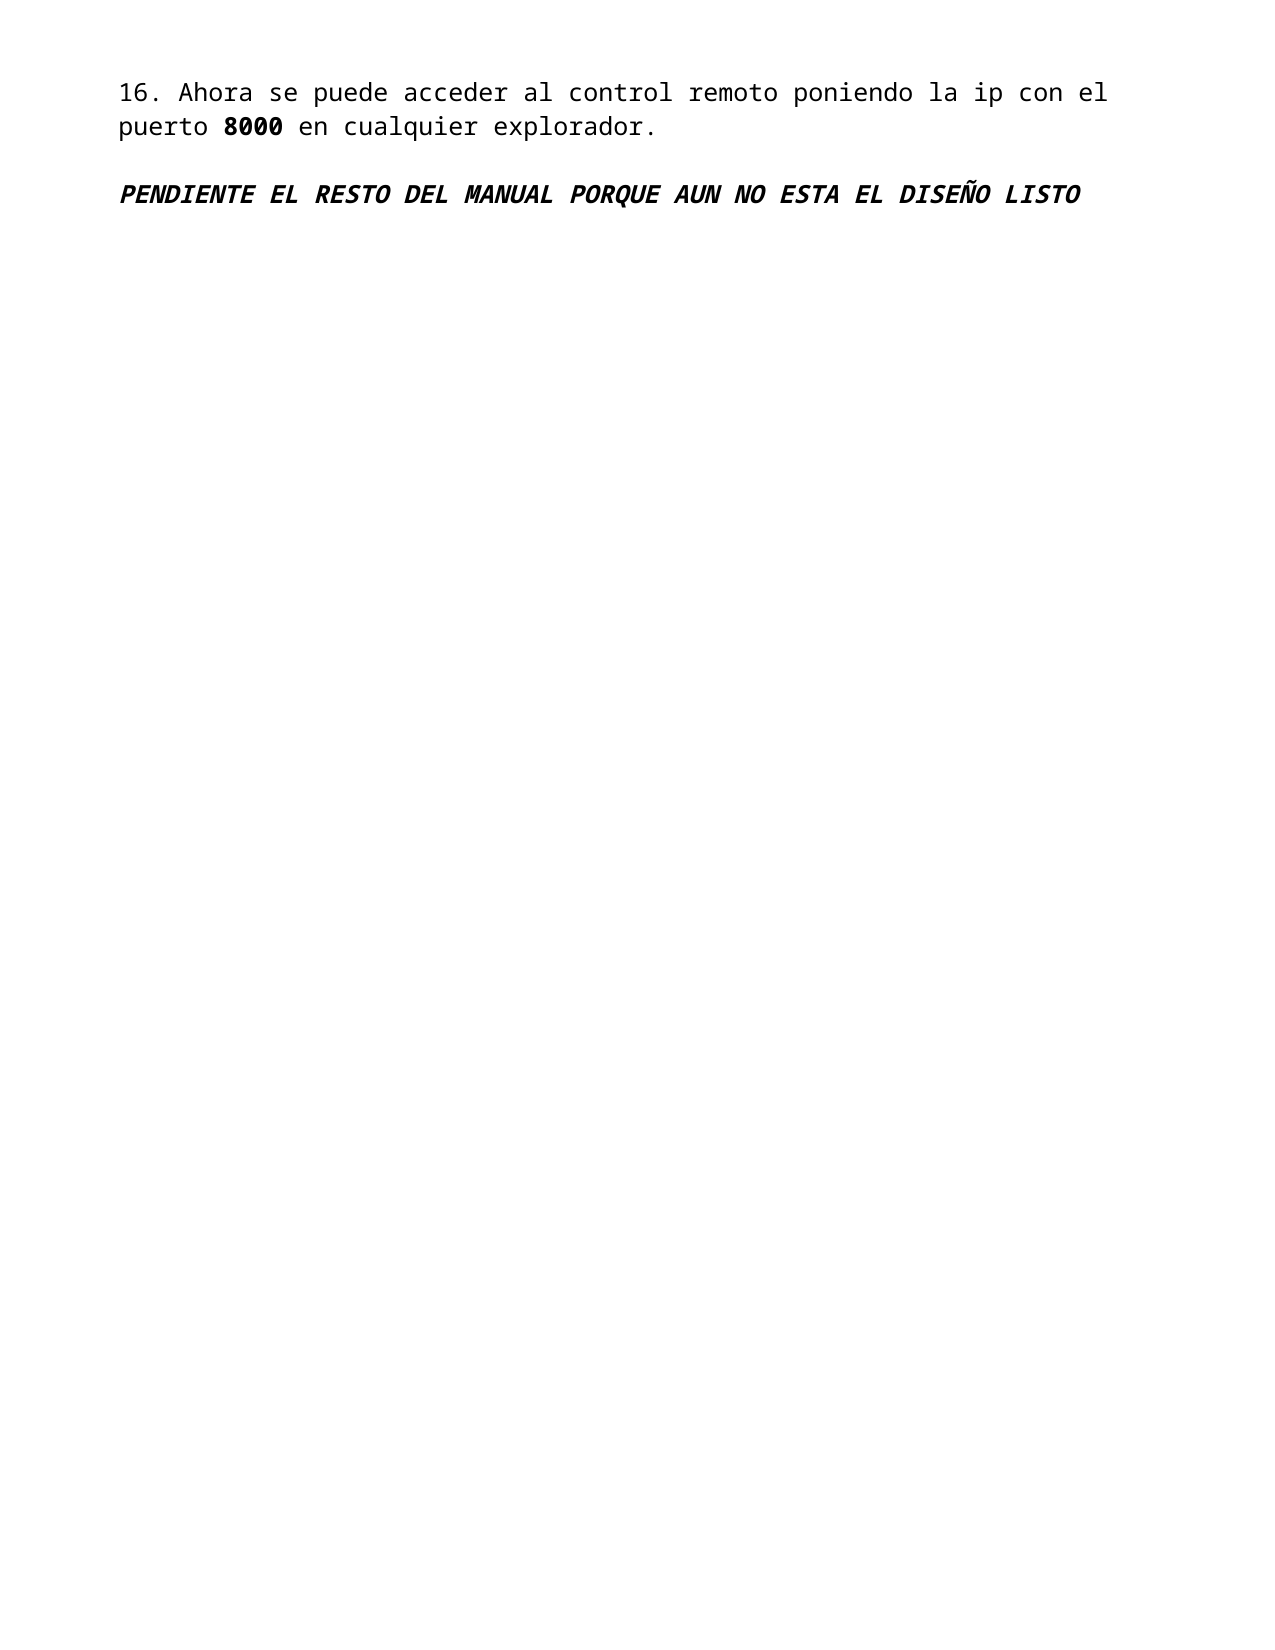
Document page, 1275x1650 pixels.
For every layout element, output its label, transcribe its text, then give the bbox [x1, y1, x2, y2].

text 16. Ahora se puede acceder al control remoto poniendo la ip con el puerto 8000 en cualquier explorador. [118, 75, 1157, 143]
text PENDIENTE EL RESTO DEL MANUAL PORQUE AUN NO ESTA EL DISEÑO LISTO [118, 177, 1157, 211]
